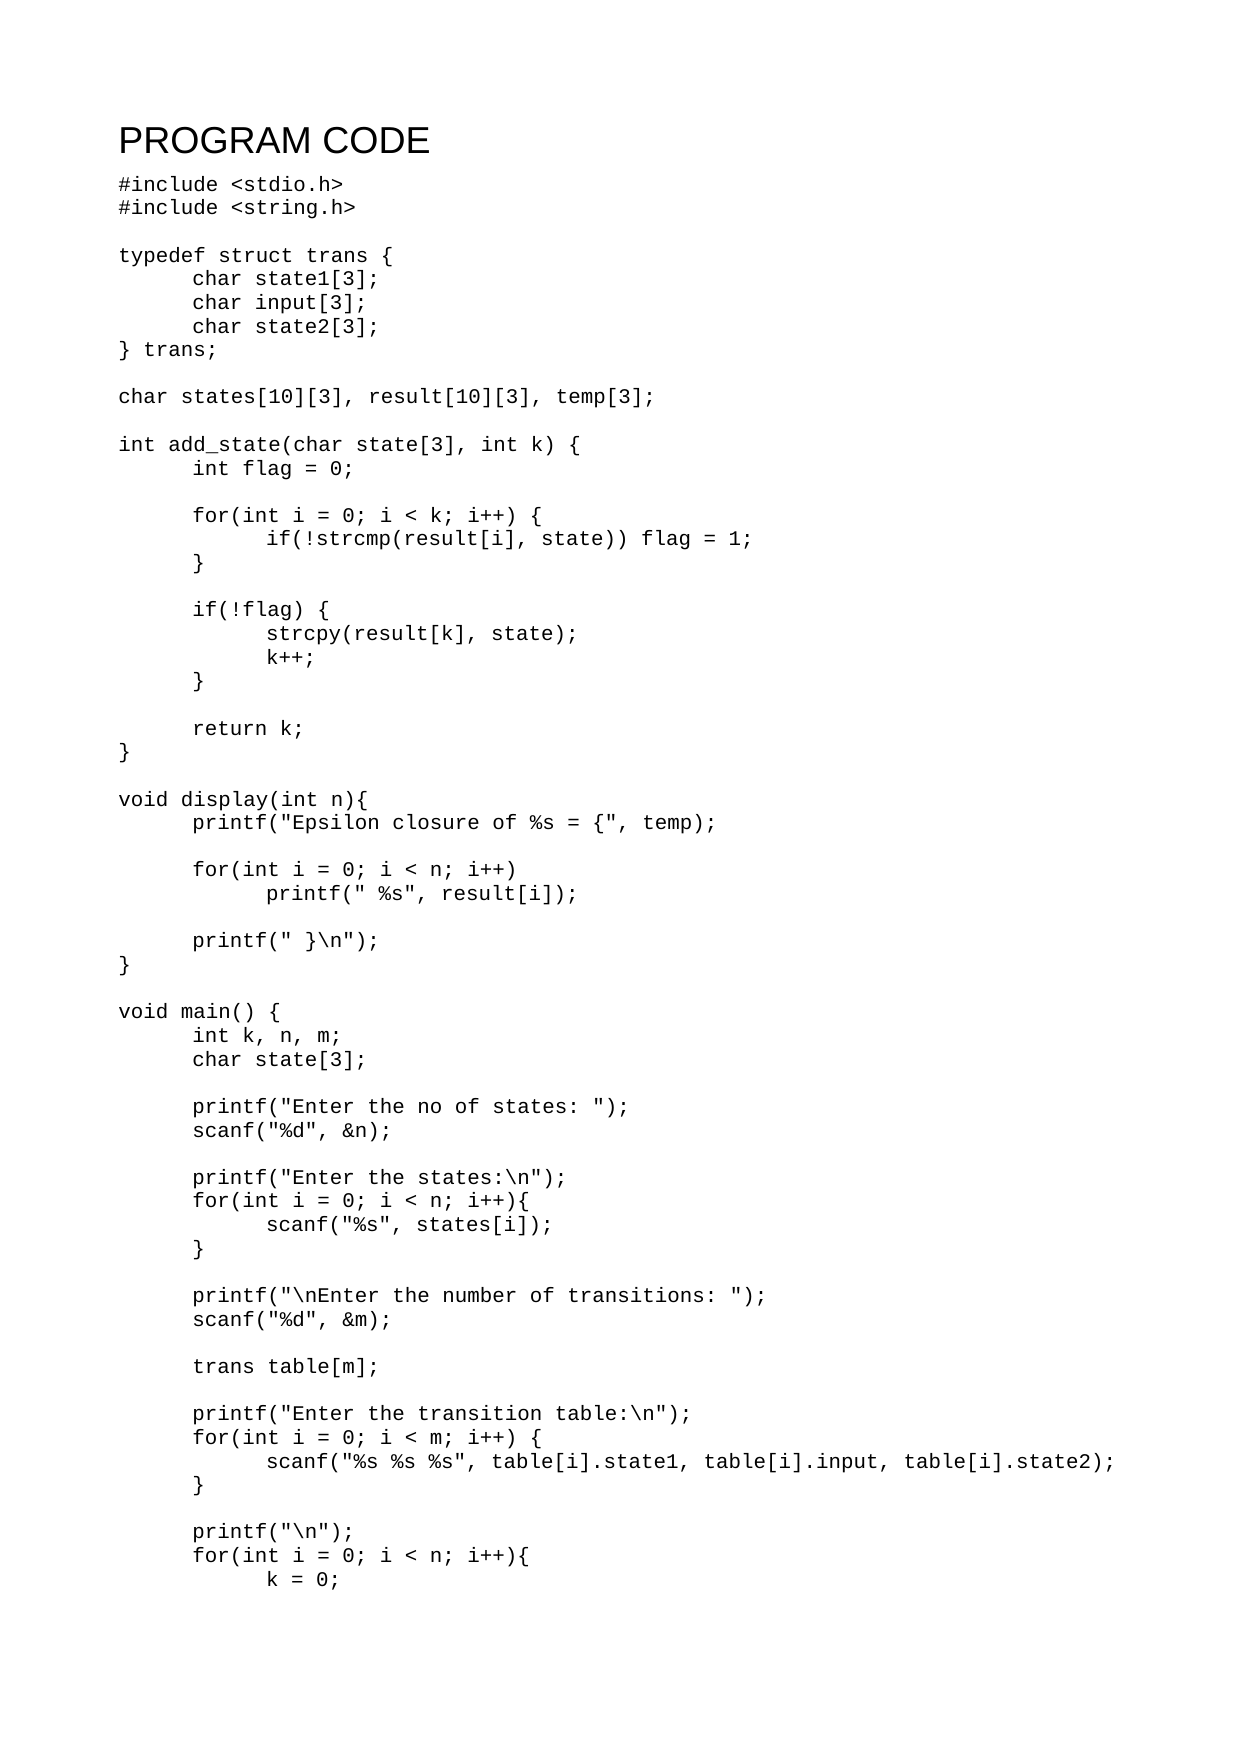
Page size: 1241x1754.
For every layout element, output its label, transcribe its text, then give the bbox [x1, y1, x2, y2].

text printf("Enter the no of states: "); [118, 1096, 1122, 1119]
text scanf("%s %s %s", table[i].state1, table[i].input, table[i].state2); [118, 1451, 1122, 1474]
text for(int i = 0; i < k; i++) { [118, 505, 1122, 528]
text trans table[m]; [118, 1356, 1122, 1380]
text #include <stdio.h> [118, 174, 1122, 197]
text int add_state(char state[3], int k) { [118, 434, 1122, 457]
text scanf("%d", &m); [118, 1309, 1122, 1332]
text if(!flag) { [118, 599, 1122, 623]
text for(int i = 0; i < n; i++){ [118, 1545, 1122, 1569]
text char input[3]; [118, 292, 1122, 316]
text printf("Enter the transition table:\n"); [118, 1403, 1122, 1427]
text #include <string.h> [118, 197, 1122, 221]
text for(int i = 0; i < m; i++) { [118, 1427, 1122, 1451]
text } trans; [118, 339, 1122, 363]
text k = 0; [118, 1569, 1122, 1592]
text int flag = 0; [118, 457, 1122, 481]
text printf(" }\n"); [118, 930, 1122, 954]
text } [118, 1238, 1122, 1261]
text char states[10][3], result[10][3], temp[3]; [118, 387, 1122, 410]
text } [118, 954, 1122, 978]
text void main() { [118, 1001, 1122, 1025]
text printf("\n"); [118, 1522, 1122, 1545]
text } [118, 741, 1122, 765]
text for(int i = 0; i < n; i++) [118, 859, 1122, 883]
text printf("Epsilon closure of %s = {", temp); [118, 812, 1122, 836]
text return k; [118, 718, 1122, 741]
text } [118, 552, 1122, 576]
text char state[3]; [118, 1049, 1122, 1072]
text if(!strcmp(result[i], state)) flag = 1; [118, 528, 1122, 552]
text scanf("%s", states[i]); [118, 1214, 1122, 1238]
subtitle PROGRAM CODE [118, 118, 1122, 161]
text printf(" %s", result[i]); [118, 883, 1122, 907]
text scanf("%d", &n); [118, 1119, 1122, 1143]
text void display(int n){ [118, 788, 1122, 812]
text printf("Enter the states:\n"); [118, 1167, 1122, 1191]
text strcpy(result[k], state); [118, 623, 1122, 647]
text for(int i = 0; i < n; i++){ [118, 1191, 1122, 1214]
text char state2[3]; [118, 316, 1122, 339]
text } [118, 670, 1122, 694]
text printf("\nEnter the number of transitions: "); [118, 1285, 1122, 1309]
text char state1[3]; [118, 268, 1122, 292]
text } [118, 1474, 1122, 1498]
text typedef struct trans { [118, 245, 1122, 268]
text k++; [118, 647, 1122, 670]
text int k, n, m; [118, 1025, 1122, 1049]
